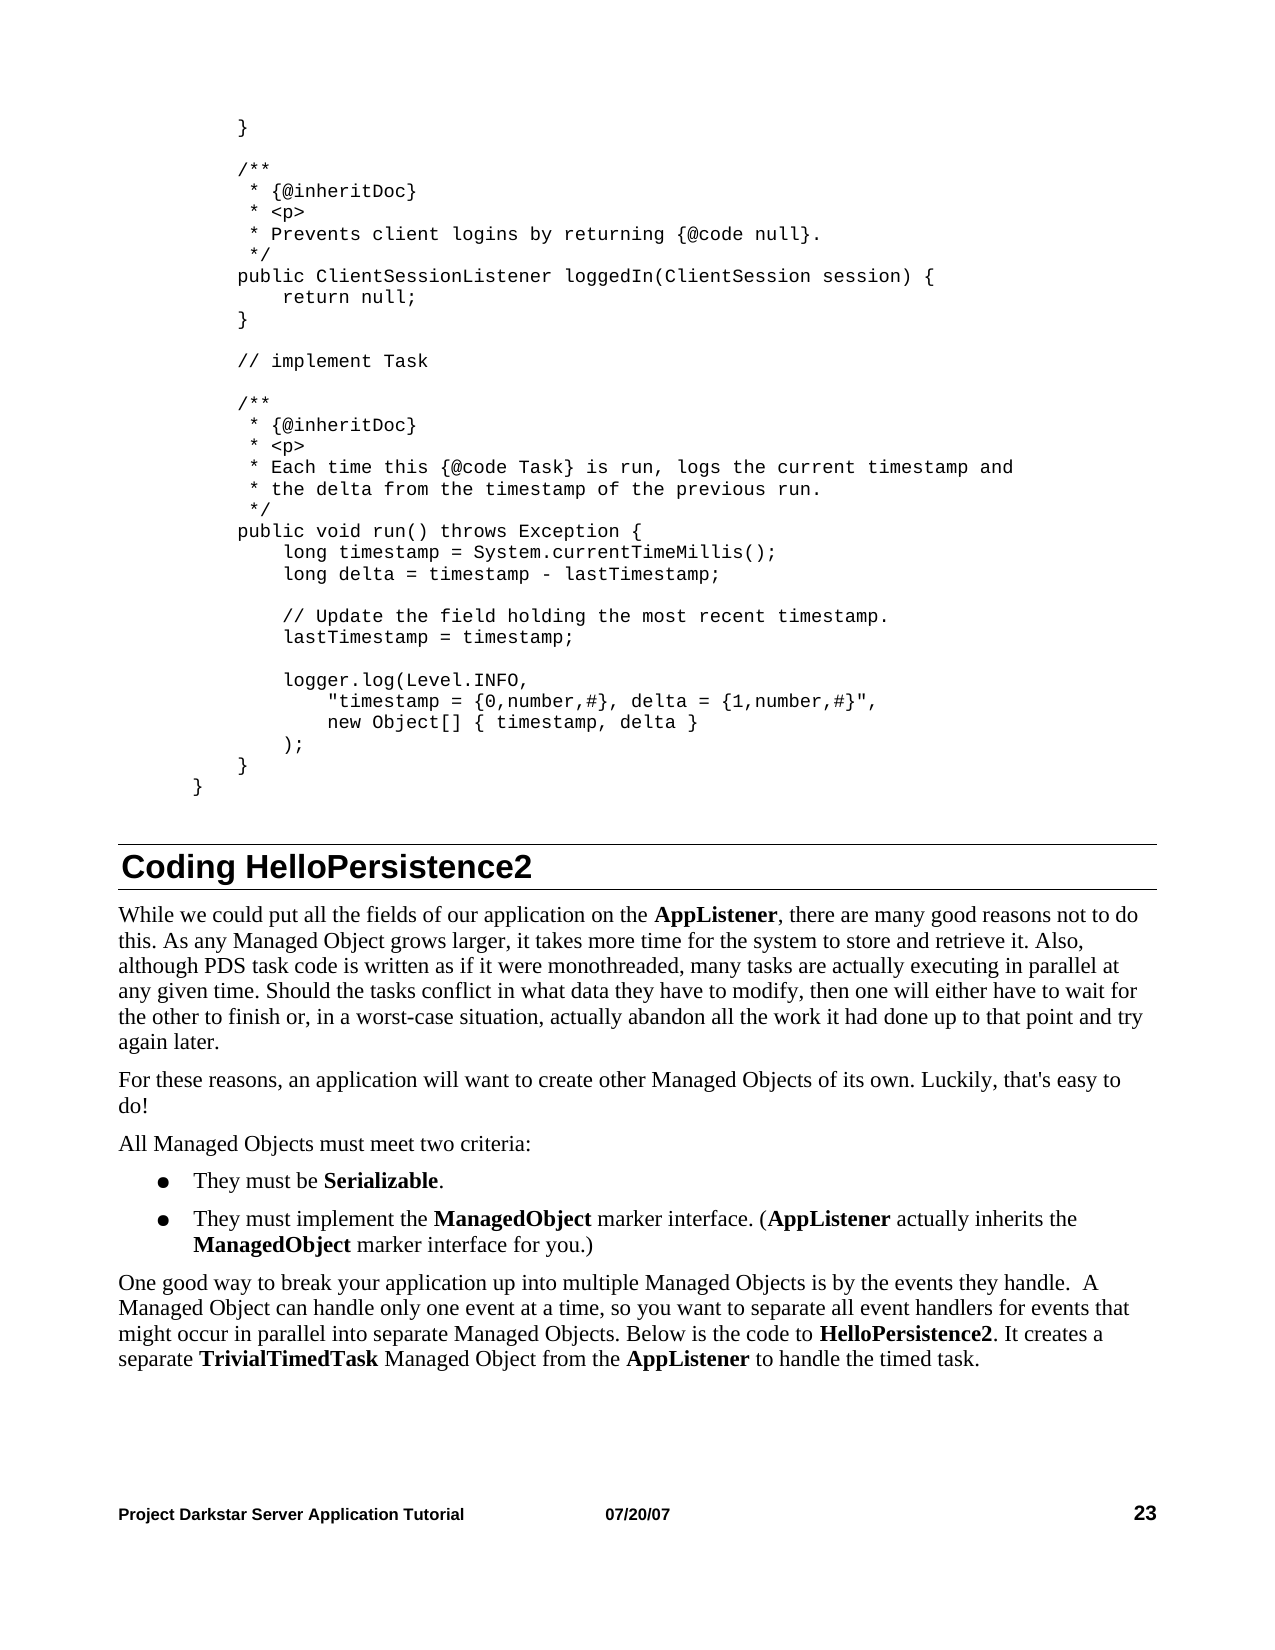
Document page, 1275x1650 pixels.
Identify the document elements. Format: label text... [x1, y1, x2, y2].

text One good way to break your application up into multiple Managed Objects is by the events they handle. A Managed Object can handle only one event at a time, so you want to separate all event handlers for events that might occur in parallel into separate Managed Objects. Below is the code to HelloPersistence2. It creates a separate TrivialTimedTask Managed Object from the AppListener to handle the timed task. [118, 1270, 1157, 1371]
list They must be Serializable. [156, 1168, 1157, 1194]
text For these reasons, an application will want to create other Managed Objects of its own. Luckily, that's easy to do! [118, 1067, 1157, 1118]
subtitle Coding HelloPersistence2 [118, 845, 1157, 889]
list They must implement the ManagedObject marker interface. (AppListener actually inherits the ManagedObject marker interface for you.) [156, 1206, 1157, 1257]
text While we could put all the fields of our application on the AppListener, there are many good reasons not to do this. As any Managed Object grows larger, it takes more time for the system to store and retrieve it. Also, although PDS task code is written as if it were monothreaded, many tasks are actually executing in parallel at any given time. Should the tasks conflict in what data they have to modify, then one will either have to wait for the other to finish or, in a worst-case situation, actually abandon all the work it had done up to that point and try again later. [118, 902, 1157, 1055]
text All Managed Objects must meet two criteria: [118, 1131, 1157, 1156]
text } /** * {@inheritDoc} * <p> * Prevents client logins by returning {@code null}. */ public ClientSessionListener loggedIn(ClientSession session) { return null; } // implement Task /** * {@inheritDoc} * <p> * Each time this {@code Task} is run, logs the current timestamp and * the delta from the timestamp of the previous run. */ public void run() throws Exception { long timestamp = System.currentTimeMillis(); long delta = timestamp - lastTimestamp; // Update the field holding the most recent timestamp. lastTimestamp = timestamp; logger.log(Level.INFO, "timestamp = {0,number,#}, delta = {1,number,#}", new Object[] { timestamp, delta } ); } } [192, 118, 1098, 819]
